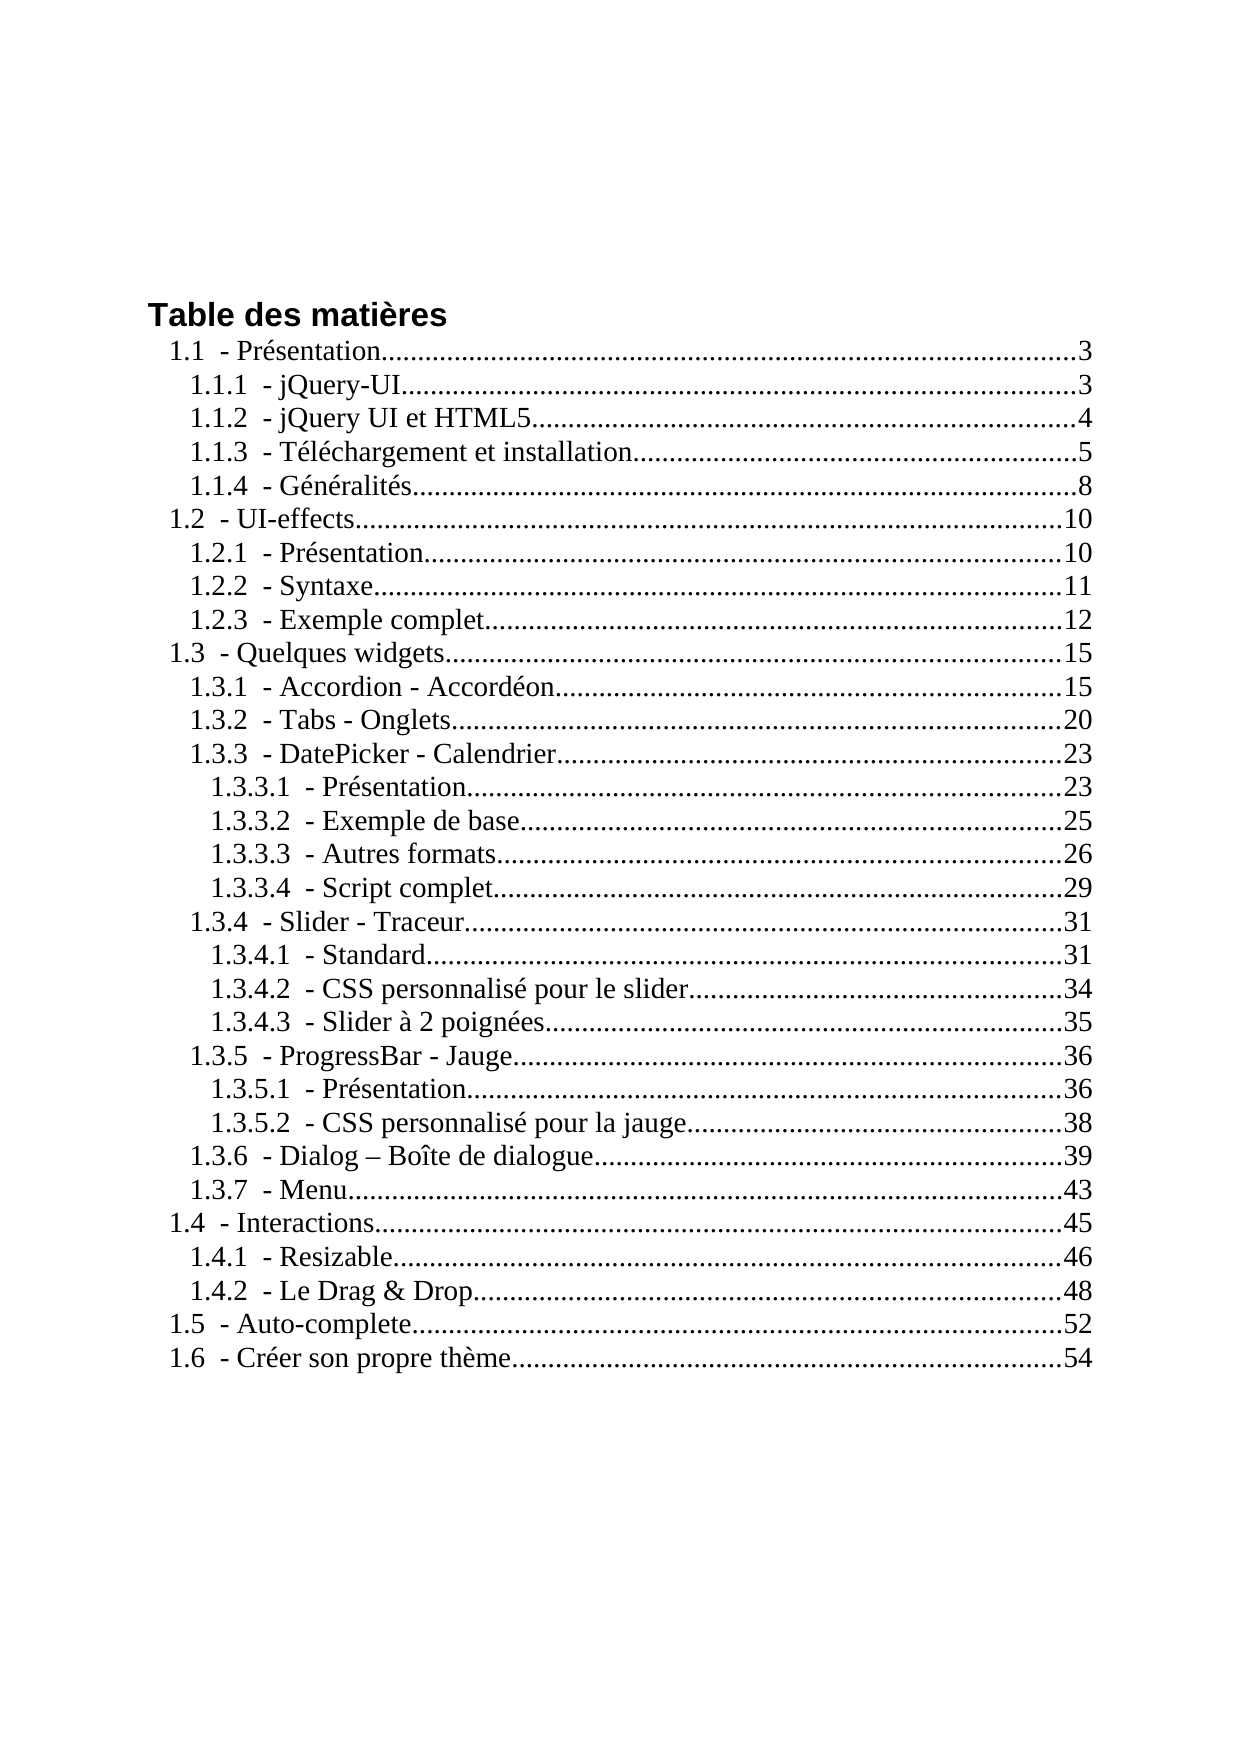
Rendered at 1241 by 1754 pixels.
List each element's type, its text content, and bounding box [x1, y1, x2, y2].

text 1.3.6 - Dialog – Boîte de dialogue 39 [189, 1138, 1092, 1172]
text 1.3.5.2 - CSS personnalisé pour la jauge 38 [210, 1105, 1092, 1138]
text 1.1 - Présentation 3 [168, 333, 1092, 367]
text 1.4.1 - Resizable 46 [189, 1239, 1092, 1273]
text 1.3.5.1 - Présentation 36 [210, 1071, 1092, 1105]
text 1.3.3.2 - Exemple de base 25 [210, 803, 1092, 837]
text 1.4.2 - Le Drag & Drop 48 [189, 1273, 1092, 1306]
text 1.3.4.1 - Standard 31 [210, 937, 1092, 971]
text 1.4 - Interactions 45 [168, 1206, 1092, 1239]
text 1.3.2 - Tabs - Onglets 20 [189, 702, 1092, 736]
text 1.1.1 - jQuery-UI 3 [189, 367, 1092, 401]
text 1.3.4.3 - Slider à 2 poignées 35 [210, 1004, 1092, 1038]
text 1.3.7 - Menu 43 [189, 1172, 1092, 1206]
text 1.3.5 - ProgressBar - Jauge 36 [189, 1038, 1092, 1071]
text 1.2.3 - Exemple complet 12 [189, 602, 1092, 635]
text 1.2 - UI-effects 10 [168, 501, 1092, 535]
text 1.2.2 - Syntaxe 11 [189, 568, 1092, 602]
text 1.3.1 - Accordion - Accordéon 15 [189, 669, 1092, 702]
text 1.6 - Créer son propre thème 54 [168, 1340, 1092, 1373]
text 1.5 - Auto-complete 52 [168, 1306, 1092, 1340]
text 1.1.2 - jQuery UI et HTML5 4 [189, 401, 1092, 434]
text 1.3.3.4 - Script complet 29 [210, 870, 1092, 904]
subtitle Table des matières [148, 295, 1092, 333]
text 1.1.4 - Généralités 8 [189, 468, 1092, 501]
text 1.3.3.1 - Présentation 23 [210, 769, 1092, 803]
text 1.3.3.3 - Autres formats 26 [210, 837, 1092, 870]
text 1.3 - Quelques widgets 15 [168, 635, 1092, 669]
text 1.3.4.2 - CSS personnalisé pour le slider 34 [210, 971, 1092, 1004]
text 1.2.1 - Présentation 10 [189, 535, 1092, 568]
text 1.1.3 - Téléchargement et installation 5 [189, 434, 1092, 468]
text 1.3.4 - Slider - Traceur 31 [189, 904, 1092, 937]
text 1.3.3 - DatePicker - Calendrier 23 [189, 736, 1092, 769]
